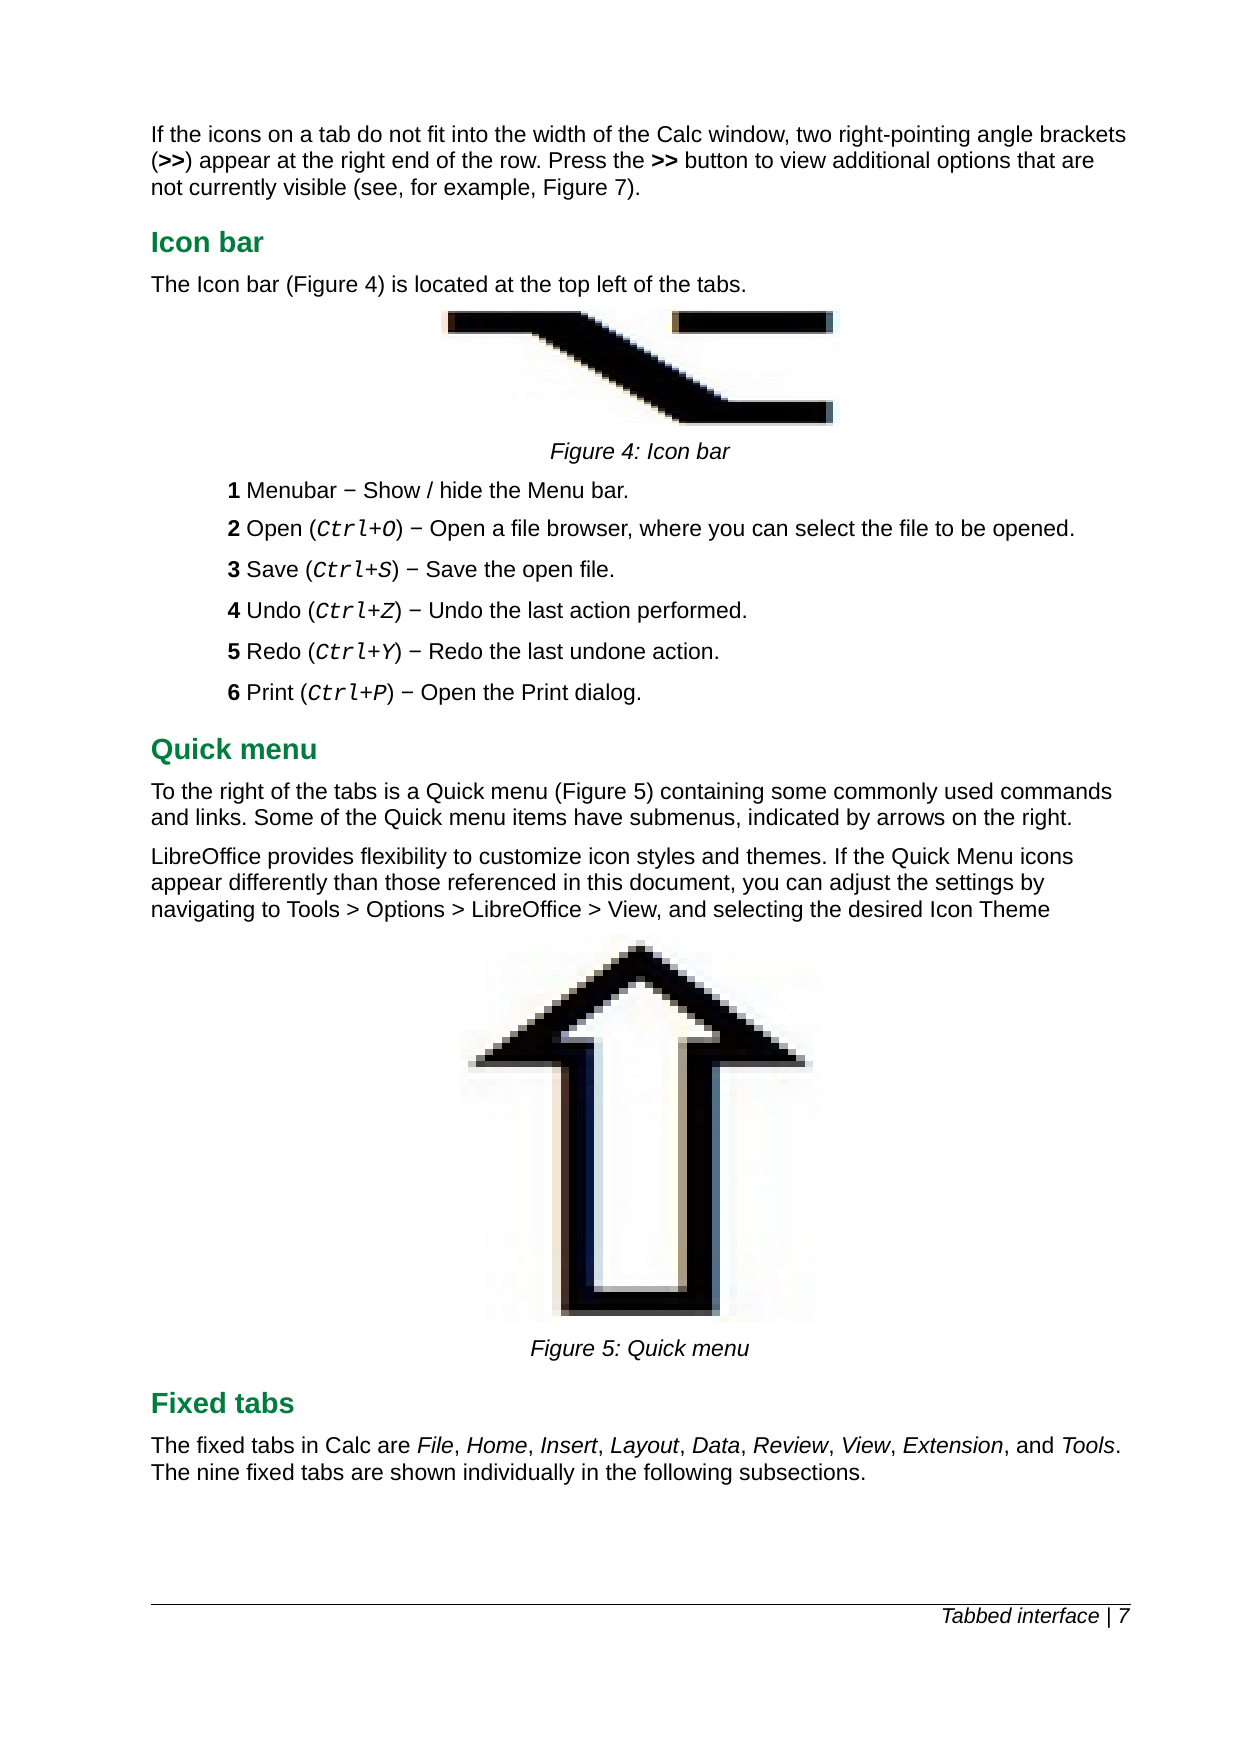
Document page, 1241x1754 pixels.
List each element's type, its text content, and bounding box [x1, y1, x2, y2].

picture [460, 934, 822, 1323]
text 5 Redo (Ctrl+Y) − Redo the last undone action. [227, 638, 1131, 666]
text 1 Menubar − Show / hide the Menu bar. [227, 477, 1131, 503]
text 2 Open (Ctrl+O) − Open a file browser, where you can select the file to be opened. [227, 515, 1131, 544]
text Figure 4: Icon bar [151, 438, 1131, 464]
text The fixed tabs in Calc are File, Home, Insert, Layout, Data, Review, View, Extension, and Tools. The nine fixed tabs are shown individually in the following subsections. [151, 1432, 1131, 1485]
text If the icons on a tab do not fit into the width of the Calc window, two right-pointing angle brackets (>>) appear at the right end of the row. Press the >> button to view additional options that are not currently visible (see, for example, Figure 7). [151, 121, 1131, 200]
text 4 Undo (Ctrl+Z) − Undo the last action performed. [227, 597, 1131, 625]
text 3 Save (Ctrl+S) − Save the open file. [227, 556, 1131, 584]
picture [441, 309, 841, 426]
text The Icon bar (Figure 4) is located at the top left of the tabs. [151, 271, 1131, 297]
text 6 Print (Ctrl+P) − Open the Print dialog. [227, 679, 1131, 707]
text LibreOffice provides flexibility to customize icon styles and themes. If the Quick Menu icons appear differently than those referenced in this document, you can adjust the settings by navigating to Tools > Options > LibreOffice > View, and selecting the desired Icon Theme [151, 843, 1131, 922]
text To the right of the tabs is a Quick menu (Figure 5) containing some commonly used commands and links. Some of the Quick menu items have submenus, indicated by arrows on the right. [151, 778, 1131, 831]
subtitle Fixed tabs [151, 1386, 1131, 1420]
subtitle Quick menu [151, 732, 1131, 765]
text Figure 5: Quick menu [151, 1335, 1131, 1361]
subtitle Icon bar [151, 225, 1131, 258]
